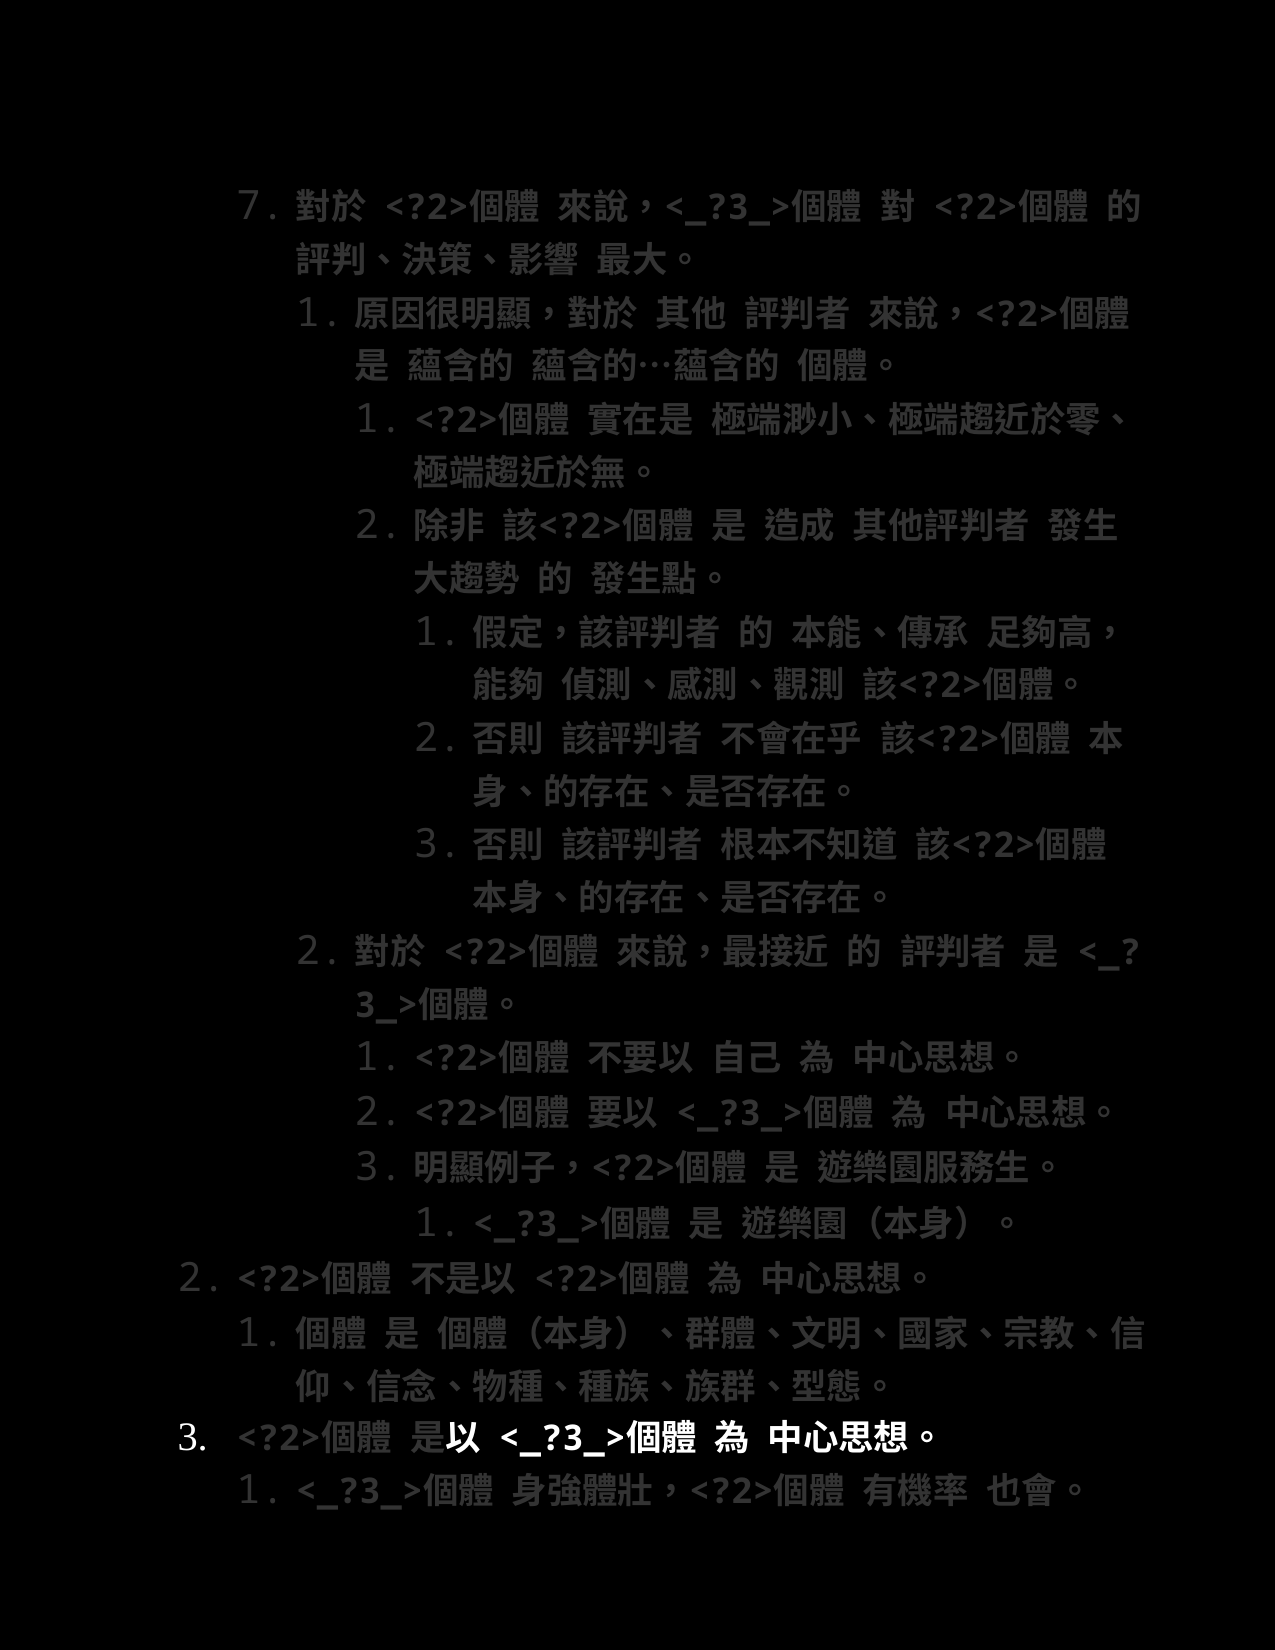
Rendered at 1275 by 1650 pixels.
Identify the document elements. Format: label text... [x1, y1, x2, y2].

list 否則 該評判者 不會在乎 該<?2>個體 本身、的存在、是否存在。 [413, 708, 1157, 814]
list 否則 該評判者 根本不知道 該<?2>個體 本身、的存在、是否存在。 [413, 814, 1157, 921]
list <_?3_>個體 身強體壯，<?2>個體 有機率 也會。 [236, 1461, 1157, 1516]
list 假定，該評判者 的 本能、傳承 足夠高，能夠 偵測、感測、觀測 該<?2>個體。 [413, 602, 1157, 708]
list <?2>個體 不是以 <?2>個體 為 中心思想。 [177, 1248, 1157, 1303]
list 明顯例子，<?2>個體 是 遊樂園服務生。 [354, 1138, 1157, 1193]
list <_?3_>個體 是 遊樂園（本身）。 [413, 1193, 1157, 1248]
list 除非 該<?2>個體 是 造成 其他評判者 發生 大趨勢 的 發生點。 [354, 495, 1157, 602]
list 個體 是 個體（本身）、群體、文明、國家、宗教、信仰、信念、物種、種族、族群、型態。 [236, 1303, 1157, 1409]
list 對於 <?2>個體 來說，最接近 的 評判者 是 <_?3_>個體。 [295, 921, 1157, 1027]
list <?2>個體 實在是 極端渺小、極端趨近於零、極端趨近於無。 [354, 389, 1157, 495]
list 對於 <?2>個體 來說，<_?3_>個體 對 <?2>個體 的 評判、決策、影響 最大。 [236, 176, 1157, 283]
list <?2>個體 要以 <_?3_>個體 為 中心思想。 [354, 1082, 1157, 1138]
list <?2>個體 是以 <_?3_>個體 為 中心思想。 [177, 1409, 1157, 1461]
list 原因很明顯，對於 其他 評判者 來說，<?2>個體 是 蘊含的 蘊含的…蘊含的 個體。 [295, 283, 1157, 389]
list <?2>個體 不要以 自己 為 中心思想。 [354, 1027, 1157, 1082]
